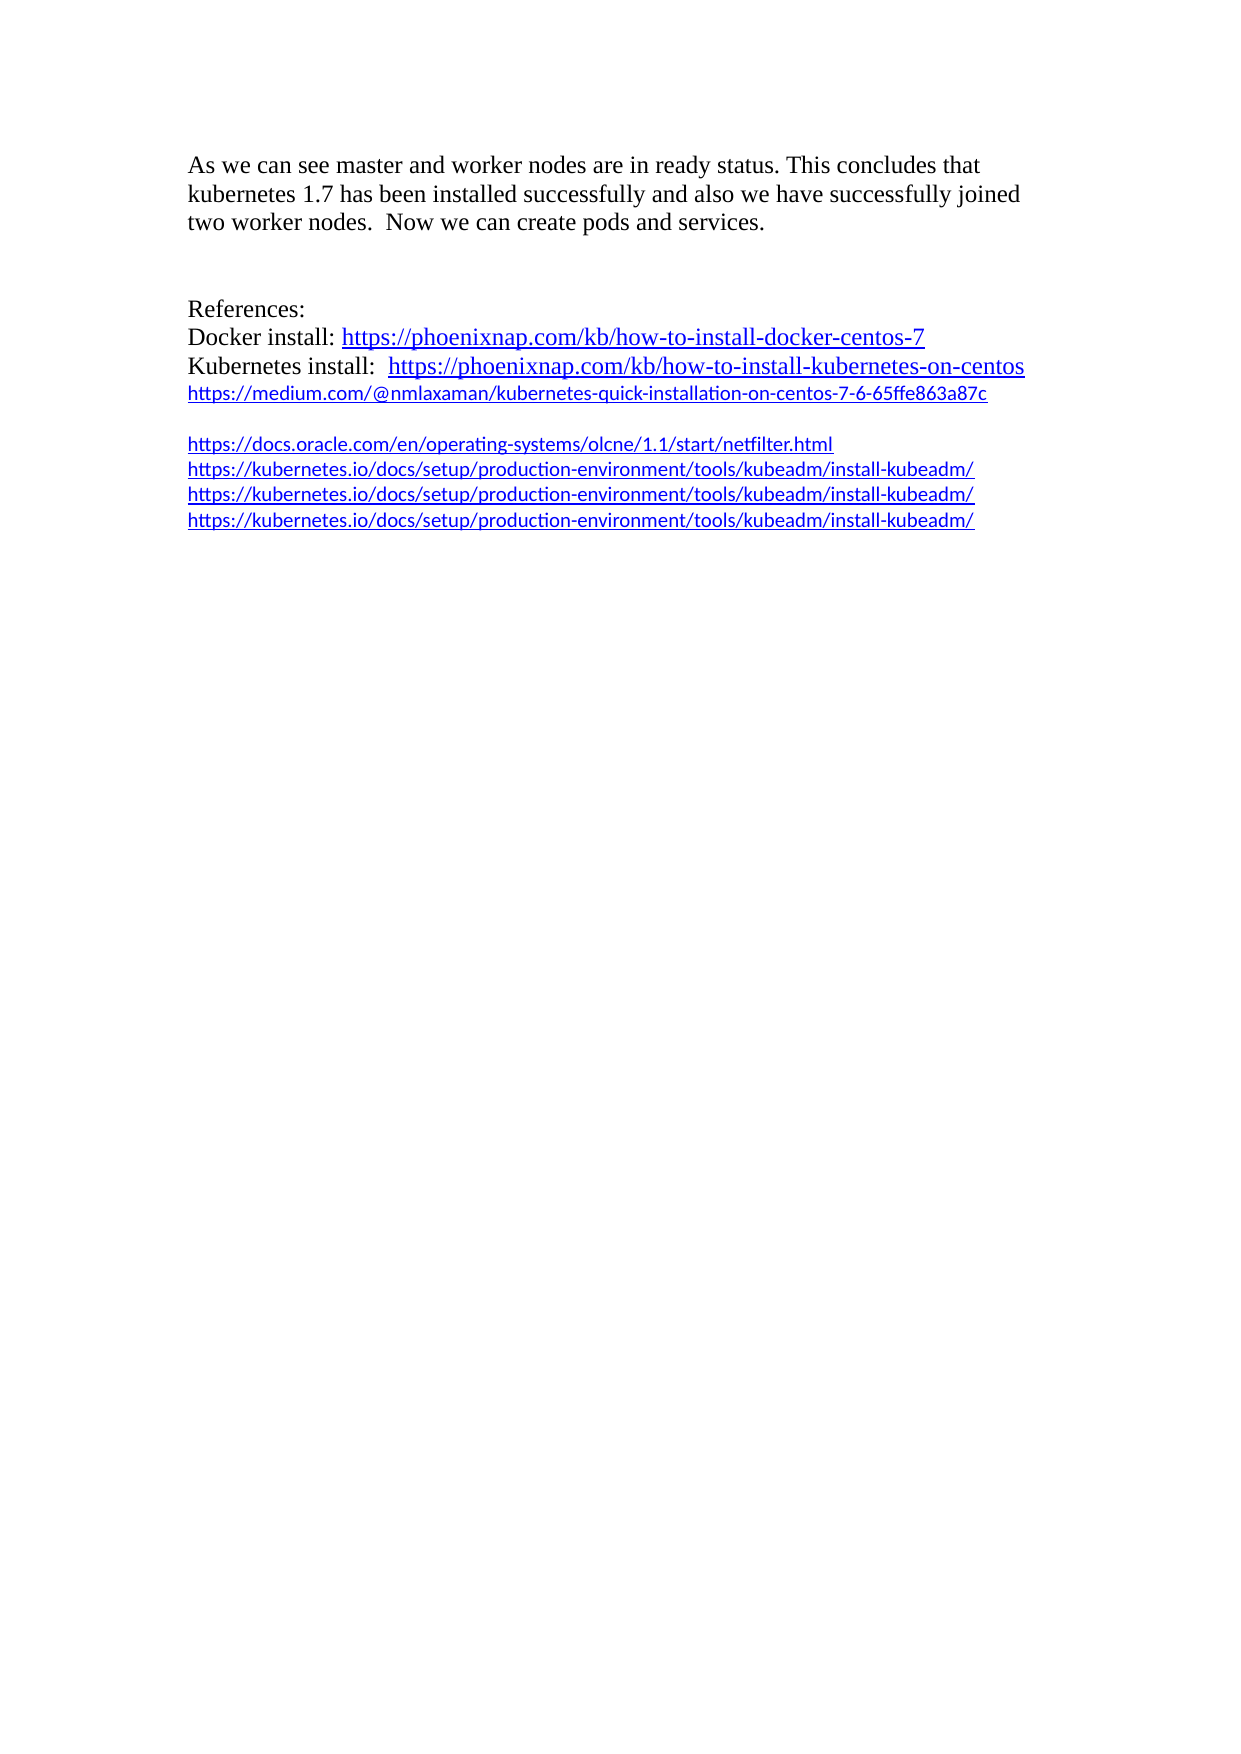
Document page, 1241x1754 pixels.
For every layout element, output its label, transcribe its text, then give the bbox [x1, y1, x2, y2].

text https://kubernetes.io/docs/setup/production-environment/tools/kubeadm/install-kubeadm/ [187, 507, 1053, 532]
text Kubernetes install: https://phoenixnap.com/kb/how-to-install-kubernetes-on-centos [187, 351, 1053, 380]
text https://docs.oracle.com/en/operating-systems/olcne/1.1/start/netfilter.html [187, 431, 1053, 456]
text https://kubernetes.io/docs/setup/production-environment/tools/kubeadm/install-kubeadm/ [187, 482, 1053, 507]
text As we can see master and worker nodes are in ready status. This concludes that kubernetes 1.7 has been installed successfully and also we have successfully joined two worker nodes. Now we can create pods and services. [187, 150, 1053, 236]
text Docker install: https://phoenixnap.com/kb/how-to-install-docker-centos-7 [187, 322, 1053, 351]
text https://medium.com/@nmlaxaman/kubernetes-quick-installation-on-centos-7-6-65ffe863a87c [187, 380, 1053, 405]
text References: [187, 294, 1053, 322]
text https://kubernetes.io/docs/setup/production-environment/tools/kubeadm/install-kubeadm/ [187, 456, 1053, 482]
